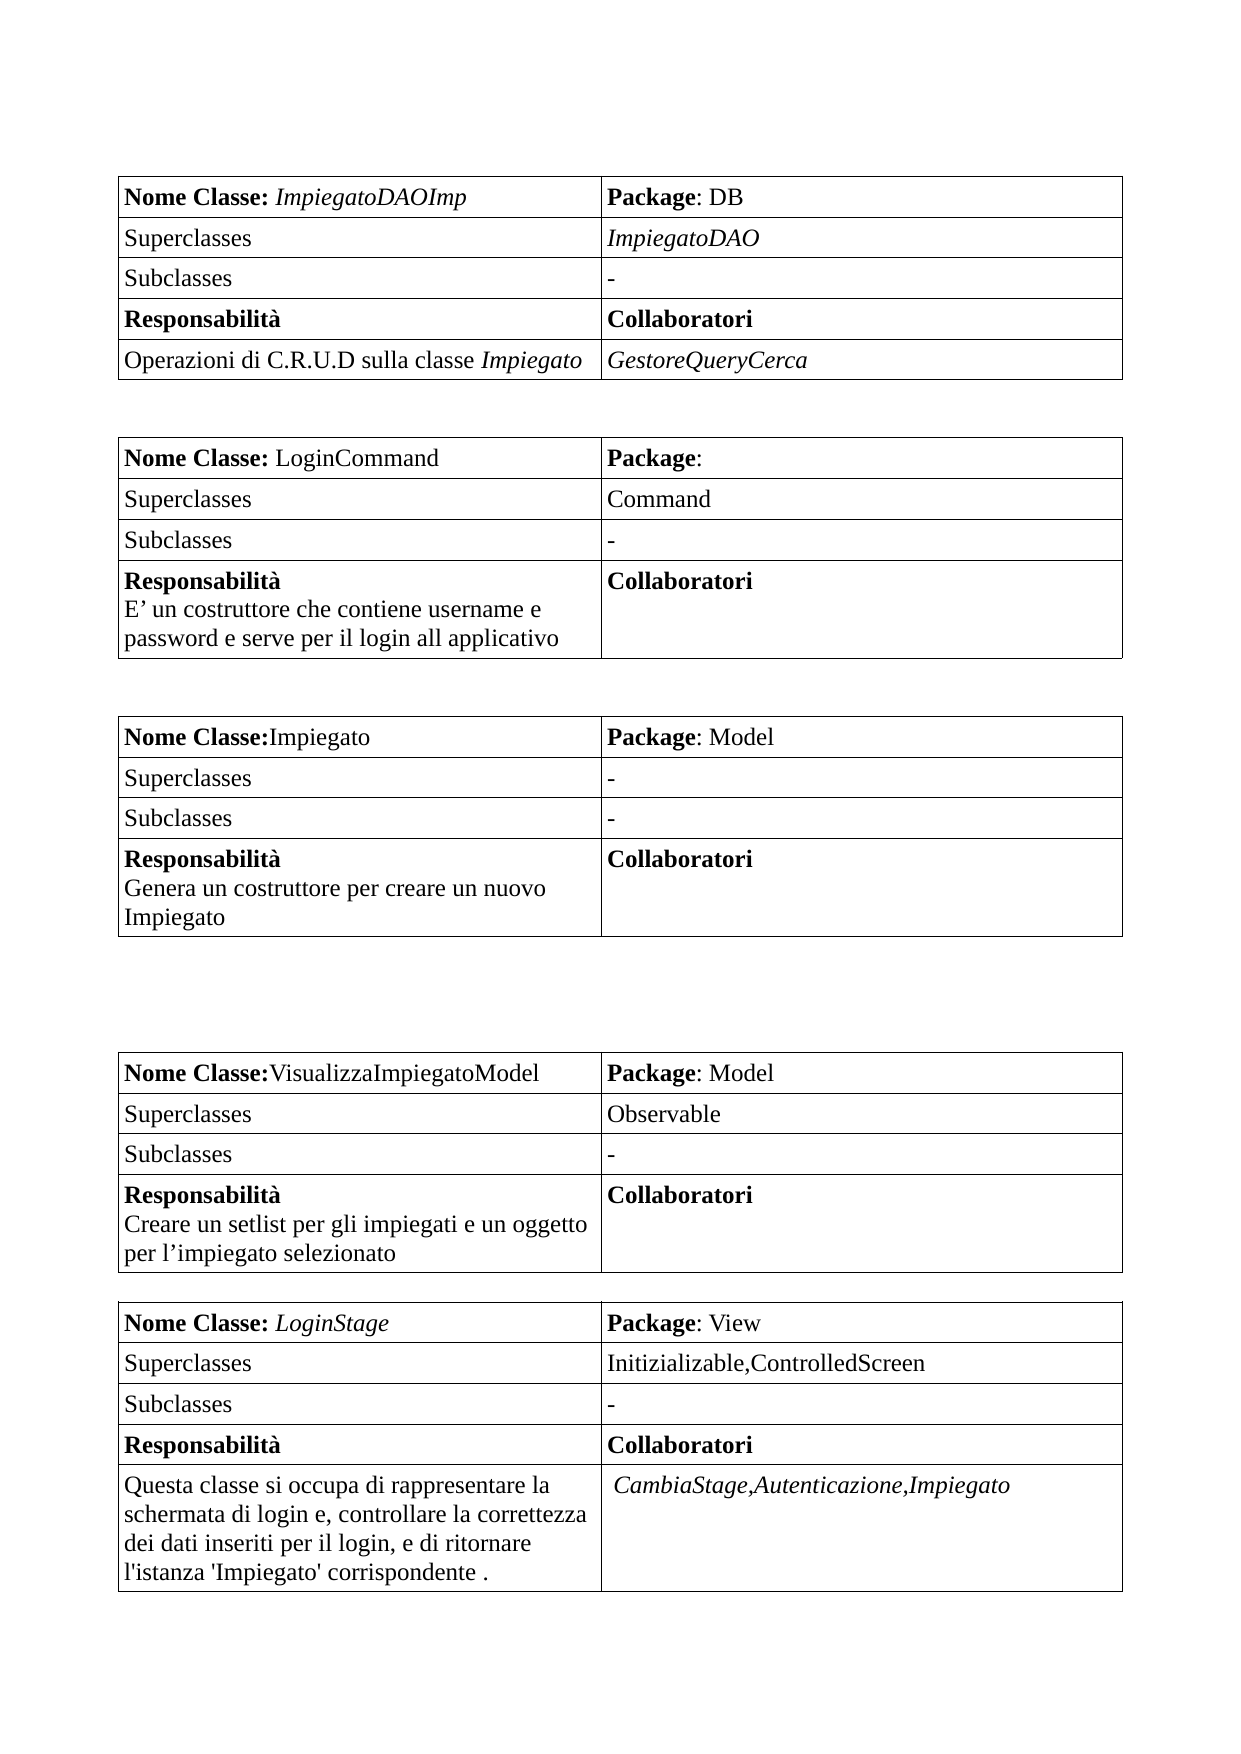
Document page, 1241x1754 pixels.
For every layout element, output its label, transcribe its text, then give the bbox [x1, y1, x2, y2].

table_cell Observable [602, 1094, 1122, 1133]
table_cell Responsabilità Genera un costruttore per creare un nuovo Impiegato [119, 839, 601, 936]
table_header Package: View [602, 1303, 1122, 1342]
table_header Nome Classe: LoginCommand [119, 438, 601, 478]
table_cell Responsabilità [119, 299, 601, 338]
table_cell - [602, 758, 1122, 797]
table_cell Superclasses [119, 479, 601, 519]
table_cell Subclasses [119, 1134, 601, 1174]
table_cell Questa classe si occupa di rappresentare la schermata di login e, controllare la correttezza dei dati inseriti per il login, e di ritornare l'istanza 'Impiegato' corrispondente . [119, 1465, 601, 1591]
table_cell Collaboratori [602, 561, 1122, 658]
table_cell Collaboratori [602, 1425, 1122, 1464]
table_cell - [602, 798, 1122, 838]
table_cell Collaboratori [602, 1175, 1122, 1272]
table_header Nome Classe:Impiegato [119, 717, 601, 756]
table_cell - [602, 1384, 1122, 1423]
table_header Nome Classe: ImpiegatoDAOImp [119, 177, 601, 216]
table_cell - [602, 520, 1122, 559]
table_cell Superclasses [119, 1343, 601, 1383]
table_cell Collaboratori [602, 299, 1122, 338]
table_cell Responsabilità E’ un costruttore che contiene username e password e serve per il login all applicativo [119, 561, 601, 658]
table_header Package: Model [602, 1053, 1122, 1092]
table_header Nome Classe: LoginStage [119, 1303, 601, 1342]
table_cell Superclasses [119, 1094, 601, 1133]
table_cell Responsabilità Creare un setlist per gli impiegati e un oggetto per l’impiegato selezionato [119, 1175, 601, 1272]
table_header Package: [602, 438, 1122, 478]
table_header Package: DB [602, 177, 1122, 216]
table_header Package: Model [602, 717, 1122, 756]
table_cell Subclasses [119, 798, 601, 838]
table_cell ImpiegatoDAO [602, 218, 1122, 257]
table_cell Command [602, 479, 1122, 519]
table_cell Subclasses [119, 520, 601, 559]
table_cell Initizializable,ControlledScreen [602, 1343, 1122, 1383]
table_header Nome Classe:VisualizzaImpiegatoModel [119, 1053, 601, 1092]
table_cell Subclasses [119, 258, 601, 298]
table_cell Superclasses [119, 218, 601, 257]
table_cell - [602, 258, 1122, 298]
table_cell Subclasses [119, 1384, 601, 1423]
table_cell CambiaStage,Autenticazione,Impiegato [602, 1465, 1122, 1591]
table_cell Superclasses [119, 758, 601, 797]
table_cell Operazioni di C.R.U.D sulla classe Impiegato [119, 340, 601, 379]
table_cell Responsabilità [119, 1425, 601, 1464]
table_cell - [602, 1134, 1122, 1174]
table_cell Collaboratori [602, 839, 1122, 936]
table_cell GestoreQueryCerca [602, 340, 1122, 379]
